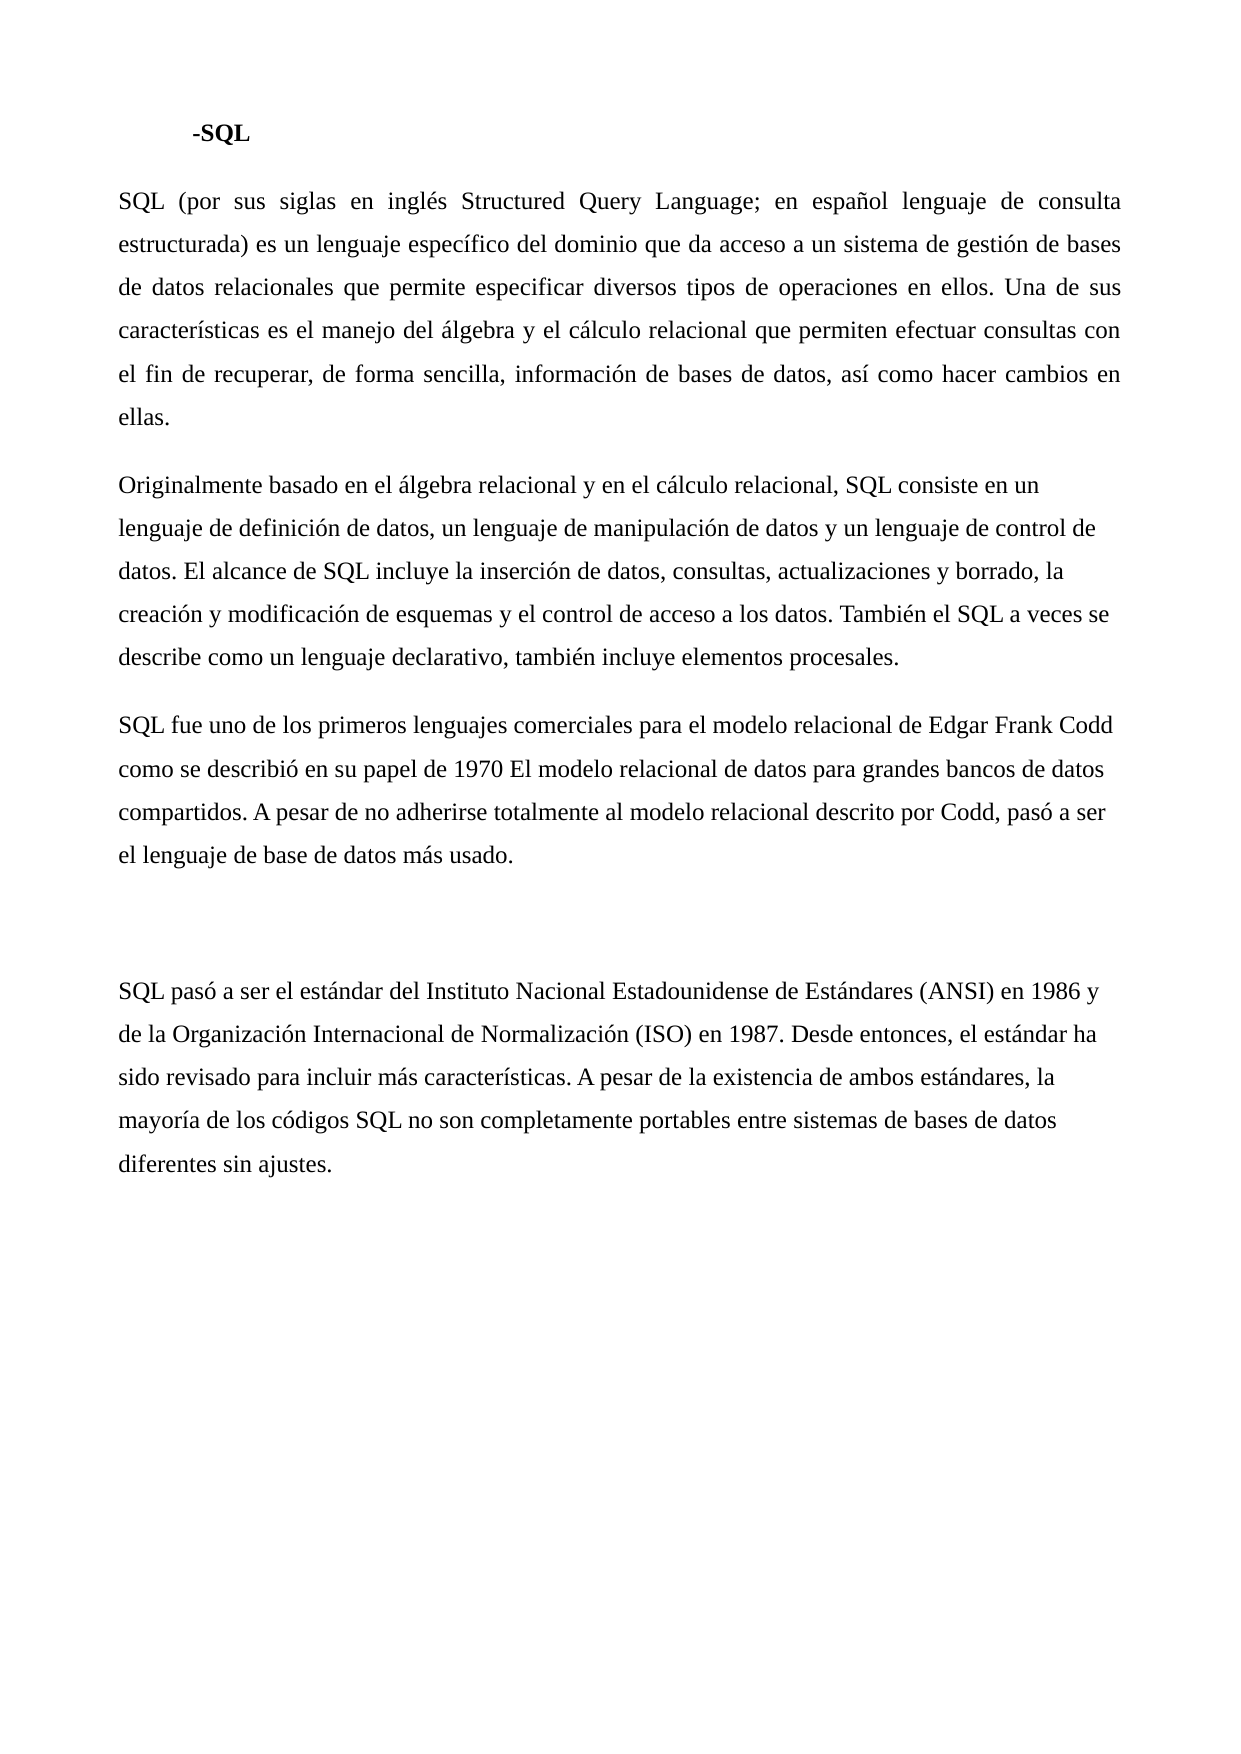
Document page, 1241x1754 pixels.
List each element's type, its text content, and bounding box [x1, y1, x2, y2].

text Originalmente basado en el álgebra relacional y en el cálculo relacional, SQL consiste en un lenguaje de definición de datos, un lenguaje de manipulación de datos y un lenguaje de control de datos. El alcance de SQL incluye la inserción de datos, consultas, actualizaciones y borrado, la creación y modificación de esquemas y el control de acceso a los datos. También el SQL a veces se describe como un lenguaje declarativo, también incluye elementos procesales. [118, 470, 1122, 671]
text SQL fue uno de los primeros lenguajes comerciales para el modelo relacional de Edgar Frank Codd como se describió en su papel de 1970 El modelo relacional de datos para grandes bancos de datos compartidos. A pesar de no adherirse totalmente al modelo relacional descrito por Codd, pasó a ser el lenguaje de base de datos más usado. [118, 711, 1122, 869]
text SQL pasó a ser el estándar del Instituto Nacional Estadounidense de Estándares (ANSI) en 1986 y de la Organización Internacional de Normalización (ISO) en 1987. Desde entonces, el estándar ha sido revisado para incluir más características. A pesar de la existencia de ambos estándares, la mayoría de los códigos SQL no son completamente portables entre sistemas de bases de datos diferentes sin ajustes. [118, 976, 1122, 1177]
subtitle -SQL [118, 118, 1122, 147]
subtitle SQL (por sus siglas en inglés Structured Query Language; en español lenguaje de consulta estructurada) es un lenguaje específico del dominio que da acceso a un sistema de gestión de bases de datos relacionales que permite especificar diversos tipos de operaciones en ellos. Una de sus características es el manejo del álgebra y el cálculo relacional que permiten efectuar consultas con el fin de recuperar, de forma sencilla, información de bases de datos, así como hacer cambios en ellas. [118, 186, 1122, 431]
